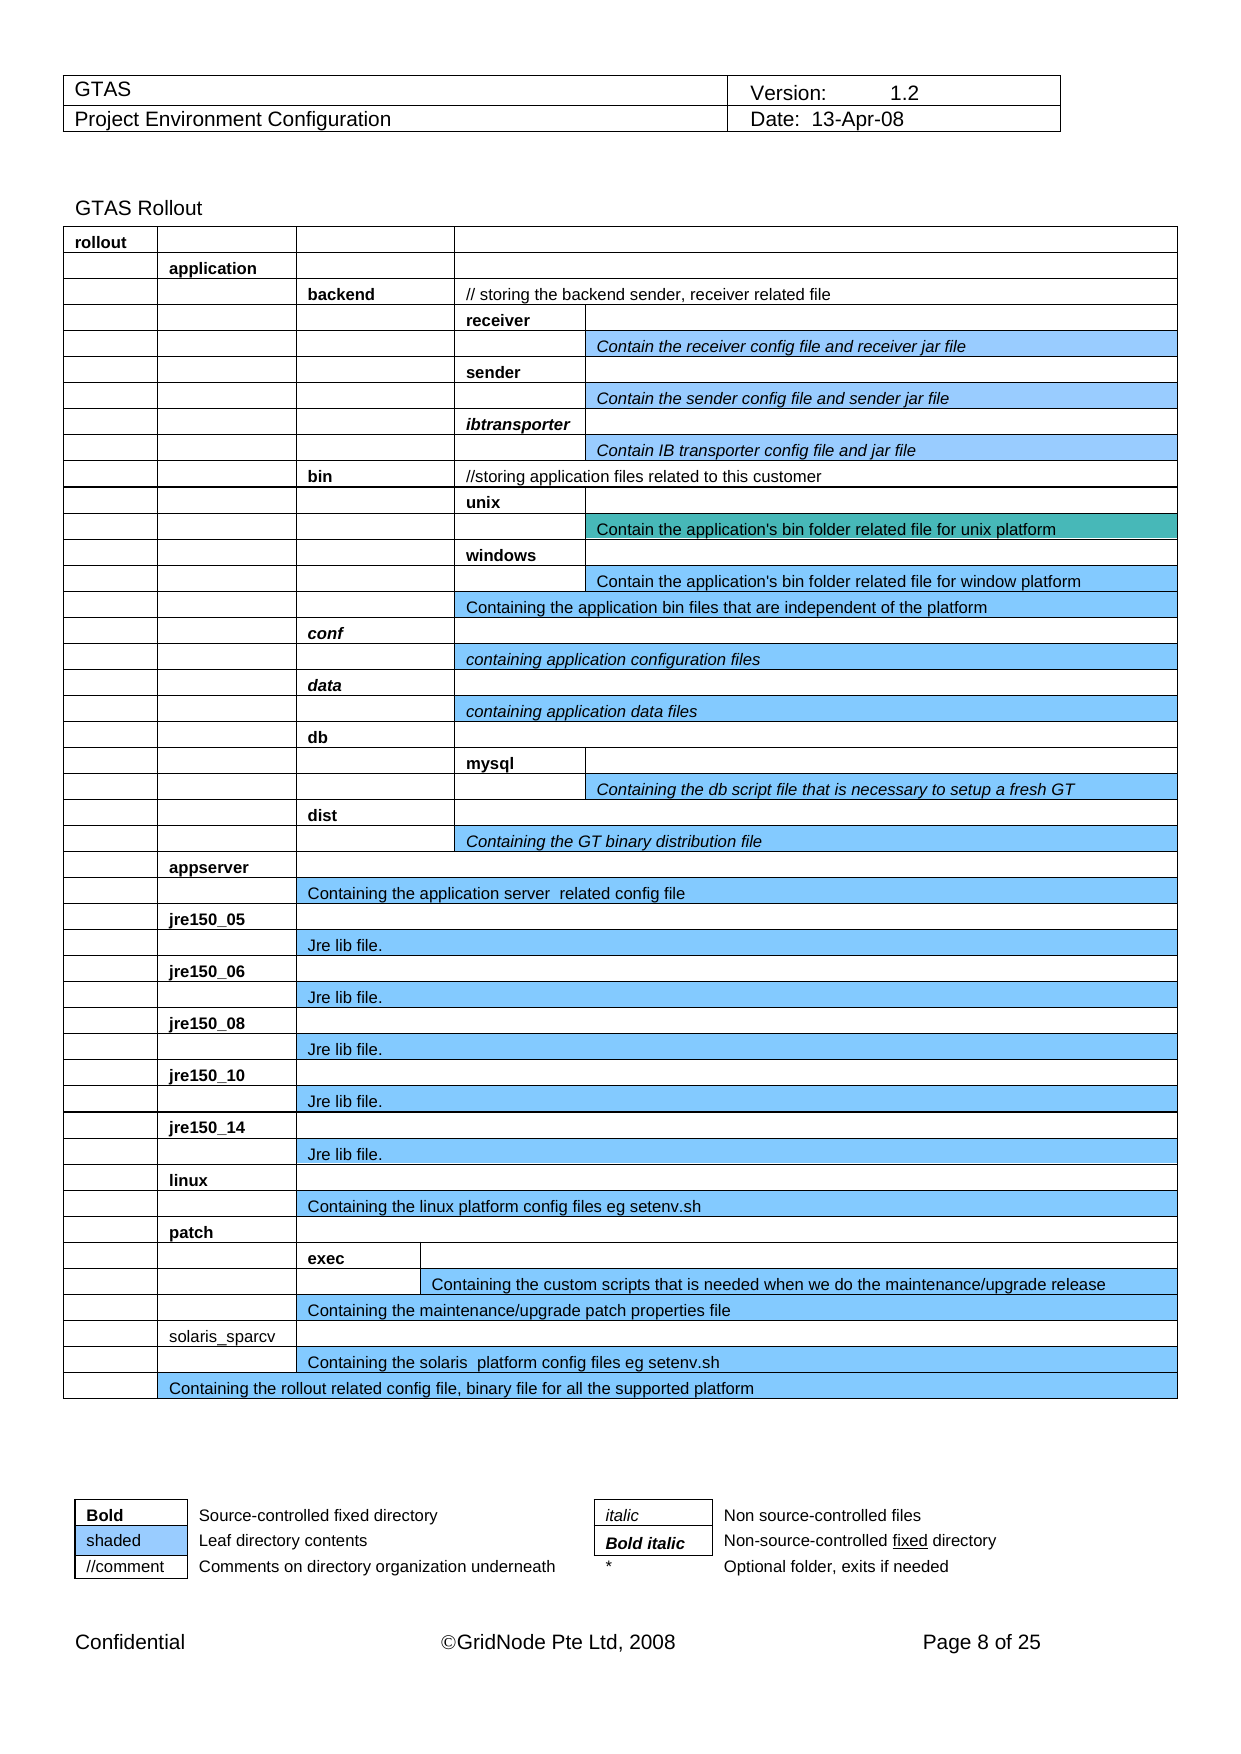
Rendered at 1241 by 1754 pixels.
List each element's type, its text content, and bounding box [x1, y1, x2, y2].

table_header [297, 227, 454, 252]
table_cell [297, 1113, 1177, 1137]
table_cell [64, 696, 157, 721]
table_cell [158, 305, 296, 330]
table_cell Contain the application's bin folder related file for unix platform [586, 514, 1177, 538]
table_cell [586, 748, 1177, 773]
table_cell Containing the db script file that is necessary to setup a fresh GT [586, 774, 1177, 799]
table_cell [64, 435, 157, 460]
table_cell shaded [76, 1526, 187, 1555]
table_cell [158, 644, 296, 669]
table_cell [158, 279, 296, 304]
table_header Bold [76, 1500, 187, 1525]
table_header [158, 227, 296, 252]
table_cell [64, 540, 157, 564]
table_cell mysql [455, 748, 585, 773]
table_cell [158, 488, 296, 512]
table_cell [64, 331, 157, 356]
table_cell [64, 409, 157, 434]
table_cell [158, 800, 296, 825]
table_cell patch [158, 1217, 296, 1242]
table_cell //comment [76, 1556, 187, 1577]
table_cell [64, 748, 157, 773]
table_cell [297, 904, 1177, 929]
table_cell [297, 774, 454, 799]
table_header italic [595, 1500, 712, 1525]
table_cell [64, 722, 157, 747]
table_header Source-controlled fixed directory [188, 1499, 594, 1525]
table_cell [297, 435, 454, 460]
table_cell [64, 982, 157, 1007]
table_cell [455, 566, 585, 591]
table_cell [158, 826, 296, 851]
table_cell [158, 1269, 296, 1294]
table_cell Containing the solaris platform config files eg setenv.sh [297, 1347, 1177, 1372]
table_cell appserver [158, 852, 296, 877]
table_cell db [297, 722, 454, 747]
table_cell jre150_14 [158, 1113, 296, 1137]
table_cell Leaf directory contents [188, 1525, 594, 1555]
table_cell [64, 878, 157, 903]
table_cell [158, 435, 296, 460]
table_cell jre150_08 [158, 1008, 296, 1033]
table_cell Optional folder, exits if needed [713, 1555, 1012, 1577]
table_cell [158, 592, 296, 617]
table_cell [64, 488, 157, 512]
table_cell [64, 253, 157, 278]
table_cell [455, 514, 585, 538]
table_cell unix [455, 488, 585, 512]
table_cell [64, 461, 157, 486]
table_cell Containing the application server related config file [297, 878, 1177, 903]
table_cell [64, 592, 157, 617]
table_cell [158, 1243, 296, 1268]
table_cell [64, 1347, 157, 1372]
table_cell [158, 331, 296, 356]
table_cell data [297, 670, 454, 695]
table_cell [64, 305, 157, 330]
table_cell [297, 305, 454, 330]
table_cell Containing the linux platform config files eg setenv.sh [297, 1191, 1177, 1216]
table_cell [158, 774, 296, 799]
table_cell [64, 1165, 157, 1189]
table_cell [455, 253, 1177, 278]
table_cell conf [297, 618, 454, 643]
table_cell * [594, 1556, 712, 1577]
table_cell [64, 1034, 157, 1059]
table_cell [586, 409, 1177, 434]
table_cell [158, 722, 296, 747]
table_cell [421, 1243, 1177, 1268]
table_cell [455, 435, 585, 460]
table_header Non source-controlled files [713, 1499, 1012, 1525]
table_cell Contain the sender config file and sender jar file [586, 383, 1177, 408]
table_cell [297, 383, 454, 408]
table_cell [297, 488, 454, 512]
table_cell [455, 800, 1177, 825]
table_cell [297, 409, 454, 434]
table_cell [297, 1165, 1177, 1189]
table_cell [158, 618, 296, 643]
table_cell [158, 461, 296, 486]
table_cell Contain the receiver config file and receiver jar file [586, 331, 1177, 356]
table_cell [158, 982, 296, 1007]
table_cell [297, 696, 454, 721]
table_cell [455, 670, 1177, 695]
table_cell [64, 1243, 157, 1268]
table_cell [297, 852, 1177, 877]
table_cell [158, 1295, 296, 1320]
table_cell [64, 566, 157, 591]
table_cell [455, 618, 1177, 643]
table_cell application [158, 253, 296, 278]
table_cell [64, 1060, 157, 1085]
table_cell jre150_05 [158, 904, 296, 929]
table_cell Comments on directory organization underneath [188, 1555, 594, 1577]
table_cell exec [297, 1243, 420, 1268]
table_cell windows [455, 540, 585, 564]
table_cell [64, 618, 157, 643]
table_cell [297, 956, 1177, 981]
table_cell [64, 956, 157, 981]
table_cell Containing the custom scripts that is needed when we do the maintenance/upgrade release [421, 1269, 1177, 1294]
table_cell ibtransporter [455, 409, 585, 434]
table_cell jre150_10 [158, 1060, 296, 1085]
table_cell [64, 1008, 157, 1033]
table_cell [64, 1321, 157, 1346]
table_cell Jre lib file. [297, 930, 1177, 955]
table_cell [158, 357, 296, 382]
table_cell [297, 1321, 1177, 1346]
table_cell Jre lib file. [297, 1086, 1177, 1111]
table_cell [158, 670, 296, 695]
table_cell [64, 383, 157, 408]
table_cell [158, 696, 296, 721]
table_cell [158, 1034, 296, 1059]
table_cell // storing the backend sender, receiver related file [455, 279, 1177, 304]
table_cell [586, 357, 1177, 382]
subtitle GTAS Rollout [75, 195, 1165, 220]
table_cell [586, 488, 1177, 512]
table_cell [64, 1373, 157, 1398]
table_cell Containing the rollout related config file, binary file for all the supported platform [158, 1373, 1177, 1398]
table_cell [64, 1217, 157, 1242]
table_cell [158, 930, 296, 955]
table_cell [297, 1217, 1177, 1242]
table_cell Containing the maintenance/upgrade patch properties file [297, 1295, 1177, 1320]
table_cell [64, 1269, 157, 1294]
table_cell bin [297, 461, 454, 486]
table_cell [158, 383, 296, 408]
table_cell [64, 357, 157, 382]
table_cell containing application data files [455, 696, 1177, 721]
table_cell [158, 409, 296, 434]
table_cell [64, 904, 157, 929]
table_cell [158, 1191, 296, 1216]
table_cell //storing application files related to this customer [455, 461, 1177, 486]
table_cell [64, 279, 157, 304]
table_cell [158, 1347, 296, 1372]
table_cell [297, 1269, 420, 1294]
table_cell [455, 774, 585, 799]
table_header [455, 227, 1177, 252]
table_cell [158, 514, 296, 538]
table_cell [455, 722, 1177, 747]
table_cell sender [455, 357, 585, 382]
table_cell Contain the application's bin folder related file for window platform [586, 566, 1177, 591]
table_header rollout [64, 227, 157, 252]
table_cell [455, 383, 585, 408]
table_cell linux [158, 1165, 296, 1189]
table_cell [455, 331, 585, 356]
table_cell [64, 1295, 157, 1320]
table_cell [64, 1113, 157, 1137]
table_cell [158, 878, 296, 903]
table_cell [297, 540, 454, 564]
table_cell [586, 305, 1177, 330]
table_cell [297, 1008, 1177, 1033]
table_cell [64, 774, 157, 799]
table_cell [158, 748, 296, 773]
table_cell Jre lib file. [297, 1034, 1177, 1059]
table_cell [297, 357, 454, 382]
table_cell [158, 1086, 296, 1111]
table_cell [297, 566, 454, 591]
table_cell [297, 253, 454, 278]
table_cell containing application configuration files [455, 644, 1177, 669]
table_cell Non-source-controlled fixed directory [713, 1525, 1012, 1555]
table_cell receiver [455, 305, 585, 330]
table_cell Containing the application bin files that are independent of the platform [455, 592, 1177, 617]
table_cell [297, 748, 454, 773]
table_cell Containing the GT binary distribution file [455, 826, 1177, 851]
table_cell dist [297, 800, 454, 825]
table_cell [64, 852, 157, 877]
table_cell [158, 1139, 296, 1163]
table_cell [64, 644, 157, 669]
table_cell [64, 1139, 157, 1163]
table_cell [297, 331, 454, 356]
table_cell [64, 514, 157, 538]
table_cell [297, 514, 454, 538]
table_cell Contain IB transporter config file and jar file [586, 435, 1177, 460]
table_cell [158, 540, 296, 564]
table_cell [297, 592, 454, 617]
table_cell [158, 566, 296, 591]
table_cell [64, 1191, 157, 1216]
table_cell [64, 826, 157, 851]
table_cell solaris_sparcv [158, 1321, 296, 1346]
table_cell [297, 1060, 1177, 1085]
table_cell backend [297, 279, 454, 304]
table_cell [64, 1086, 157, 1111]
table_cell [64, 800, 157, 825]
table_cell [64, 670, 157, 695]
table_cell Bold italic [595, 1526, 712, 1555]
table_cell [64, 930, 157, 955]
table_cell jre150_06 [158, 956, 296, 981]
table_cell [297, 826, 454, 851]
table_cell [297, 644, 454, 669]
table_cell Jre lib file. [297, 982, 1177, 1007]
table_cell Jre lib file. [297, 1139, 1177, 1163]
table_cell [586, 540, 1177, 564]
